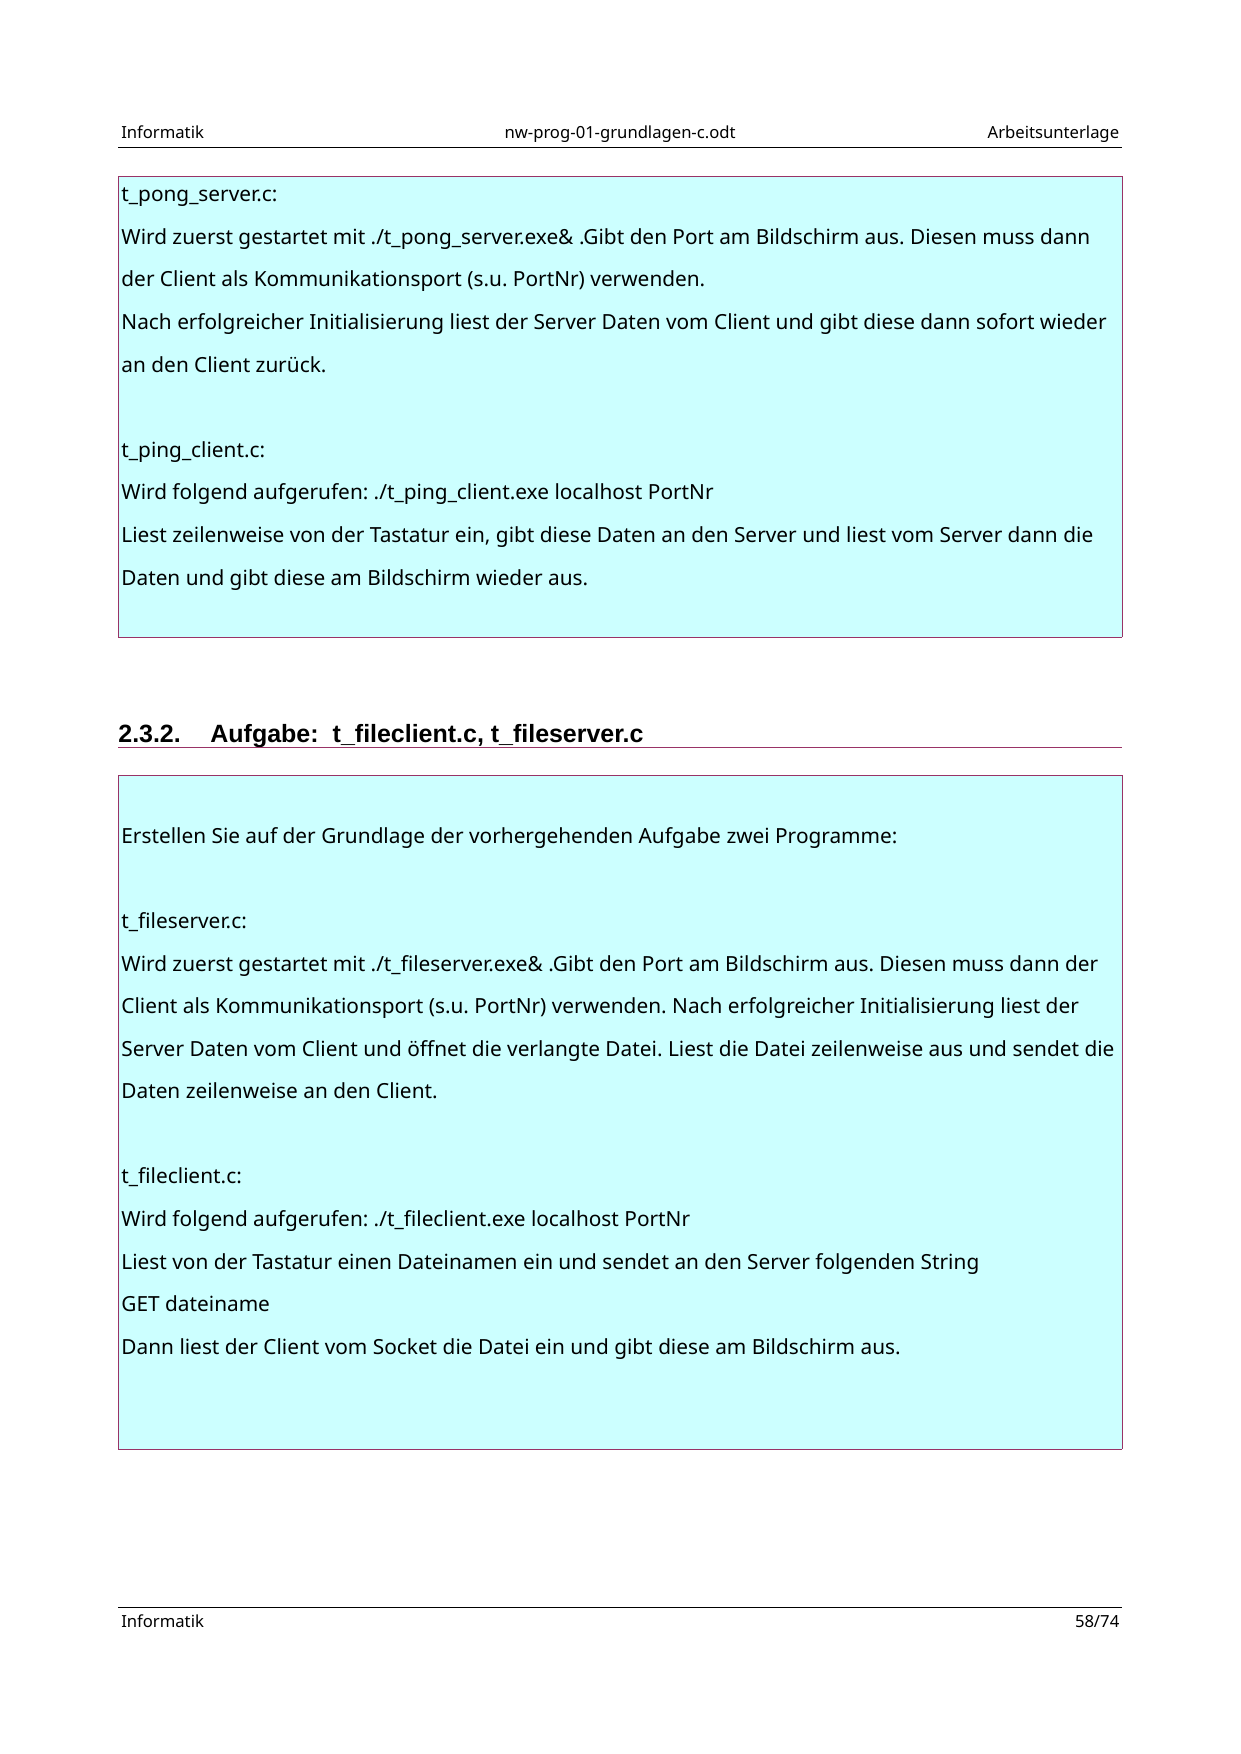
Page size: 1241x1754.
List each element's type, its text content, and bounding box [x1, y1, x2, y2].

text Wird folgend aufgerufen: ./t_ping_client.exe localhost PortNr [119, 474, 1122, 506]
text t_ping_client.c: [119, 432, 1122, 463]
text Liest zeilenweise von der Tastatur ein, gibt diese Daten an den Server und liest vom Server dann die Daten und gibt diese am Bildschirm wieder aus. [119, 517, 1122, 591]
subtitle Aufgabe: t_fileclient.c, t_fileserver.c [118, 718, 1122, 747]
text Erstellen Sie auf der Grundlage der vorhergehenden Aufgabe zwei Programme: t_fileserver.c: Wird zuerst gestartet mit ./t_fileserver.exe& .Gibt den Port am Bildschirm aus. Diesen muss dann der Client als Kommunikationsport (s.u. PortNr) verwenden. Nach erfolgreicher Initialisierung liest der Server Daten vom Client und öffnet die verlangte Datei. Liest die Datei zeilenweise aus und sendet die Daten zeilenweise an den Client. t_fileclient.c: Wird folgend aufgerufen: ./t_fileclient.exe localhost PortNr Liest von der Tastatur einen Dateinamen ein und sendet an den Server folgenden String GET dateiname Dann liest der Client vom Socket die Datei ein und gibt diese am Bildschirm aus. [119, 818, 1122, 1361]
text Nach erfolgreicher Initialisierung liest der Server Daten vom Client und gibt diese dann sofort wieder an den Client zurück. [119, 304, 1122, 378]
text t_pong_server.c: [119, 177, 1122, 208]
text Wird zuerst gestartet mit ./t_pong_server.exe& .Gibt den Port am Bildschirm aus. Diesen muss dann der Client als Kommunikationsport (s.u. PortNr) verwenden. [119, 219, 1122, 293]
